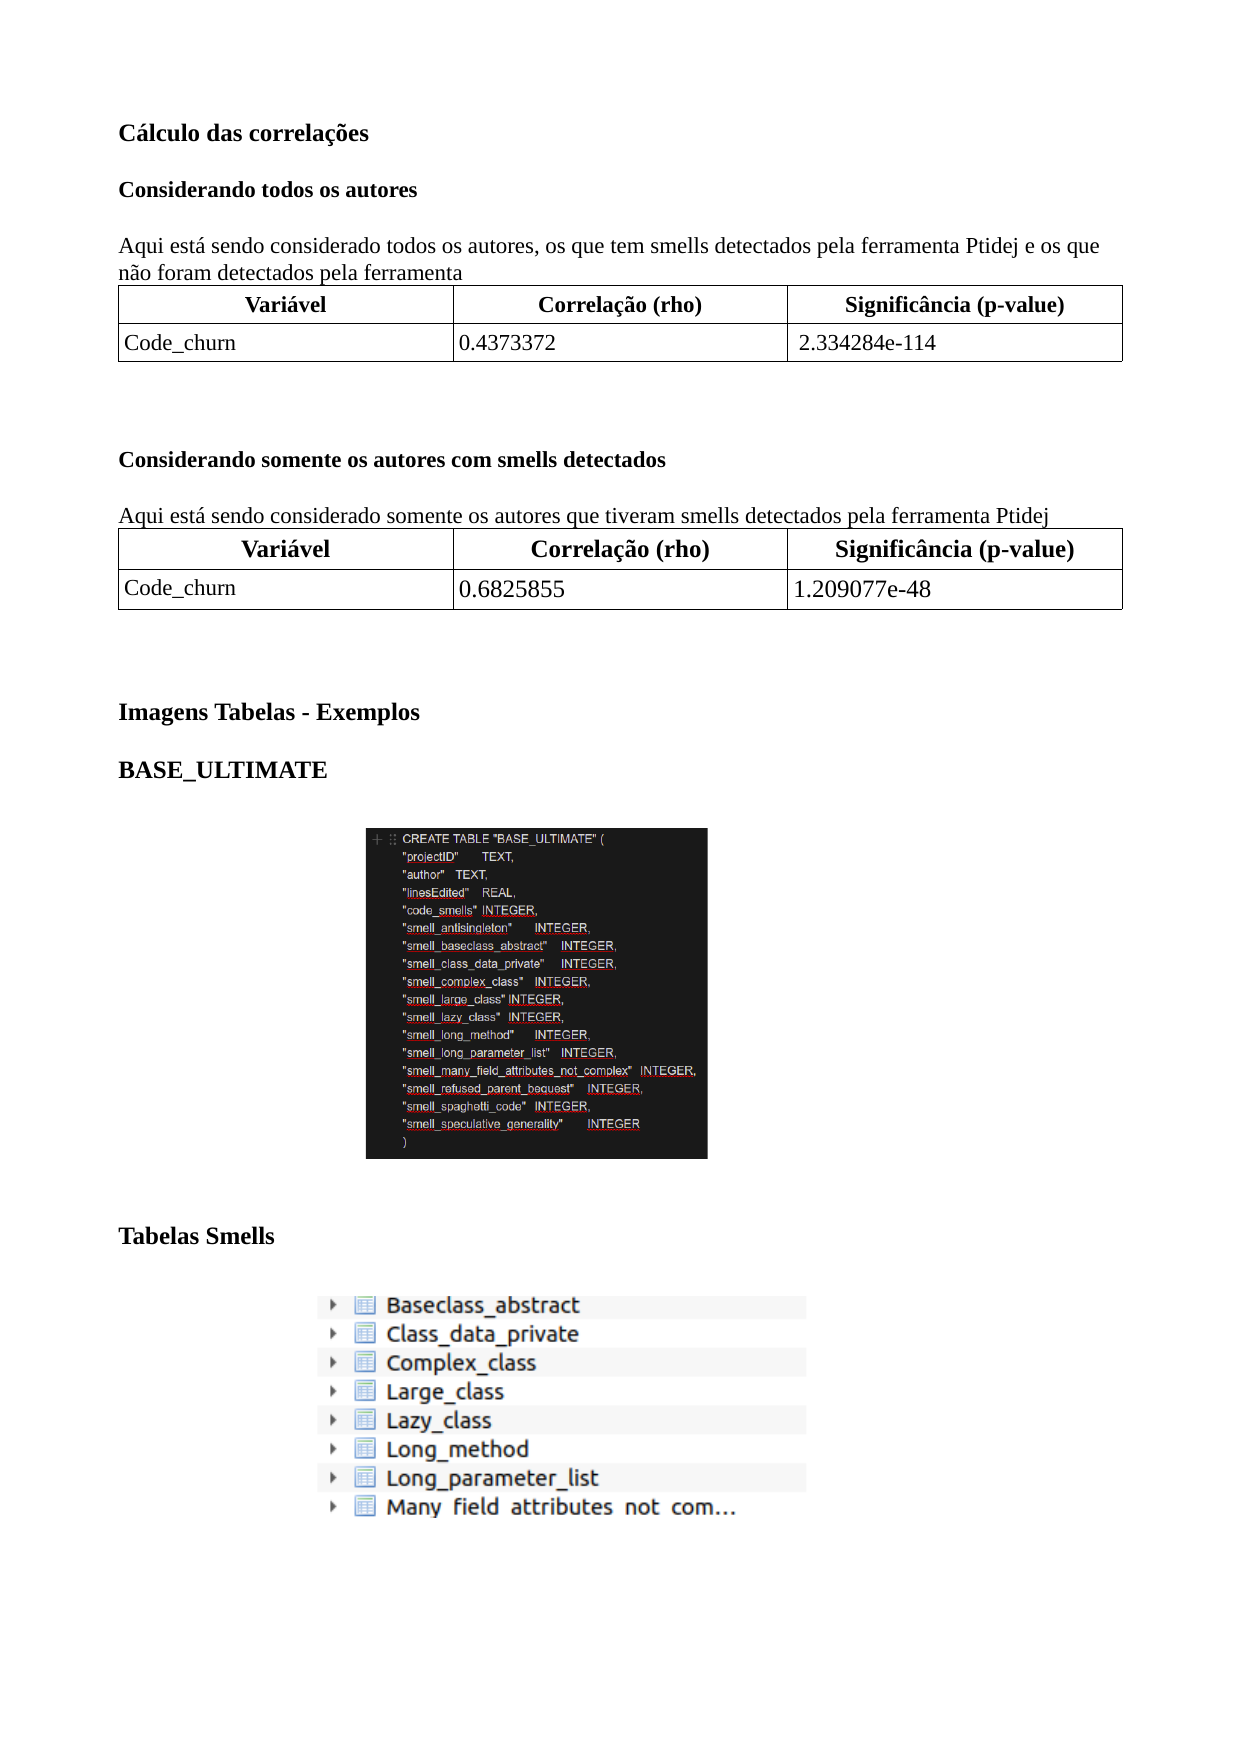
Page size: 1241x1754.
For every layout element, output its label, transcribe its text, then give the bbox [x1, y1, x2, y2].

table_cell 0.4373372 [454, 324, 787, 361]
picture [365, 828, 708, 1159]
text Considerando todos os autores [118, 176, 1122, 203]
text Tabelas Smells [118, 1221, 1122, 1249]
text Cálculo das correlações [118, 118, 1122, 147]
text BASE_ULTIMATE [118, 755, 1122, 784]
text Considerando somente os autores com smells detectados [118, 446, 1122, 472]
text Aqui está sendo considerado somente os autores que tiveram smells detectados pela ferramenta Ptidej [118, 502, 1122, 528]
table_cell Code_churn [119, 570, 453, 609]
table_header Correlação (rho) [454, 286, 787, 323]
table_cell Code_churn [119, 324, 453, 361]
table_cell 1.209077e-48 [788, 570, 1122, 609]
table_header Significância (p-value) [788, 286, 1122, 323]
table_header Variável [119, 529, 453, 569]
picture [317, 1296, 807, 1518]
table_cell 0.6825855 [454, 570, 787, 609]
table_header Correlação (rho) [454, 529, 787, 569]
table_header Variável [119, 286, 453, 323]
table_header Significância (p-value) [788, 529, 1122, 569]
text Aqui está sendo considerado todos os autores, os que tem smells detectados pela ferramenta Ptidej e os que não foram detectados pela ferramenta [118, 232, 1122, 285]
text Imagens Tabelas - Exemplos [118, 697, 1122, 726]
table_cell 2.334284e-114 [788, 324, 1122, 361]
